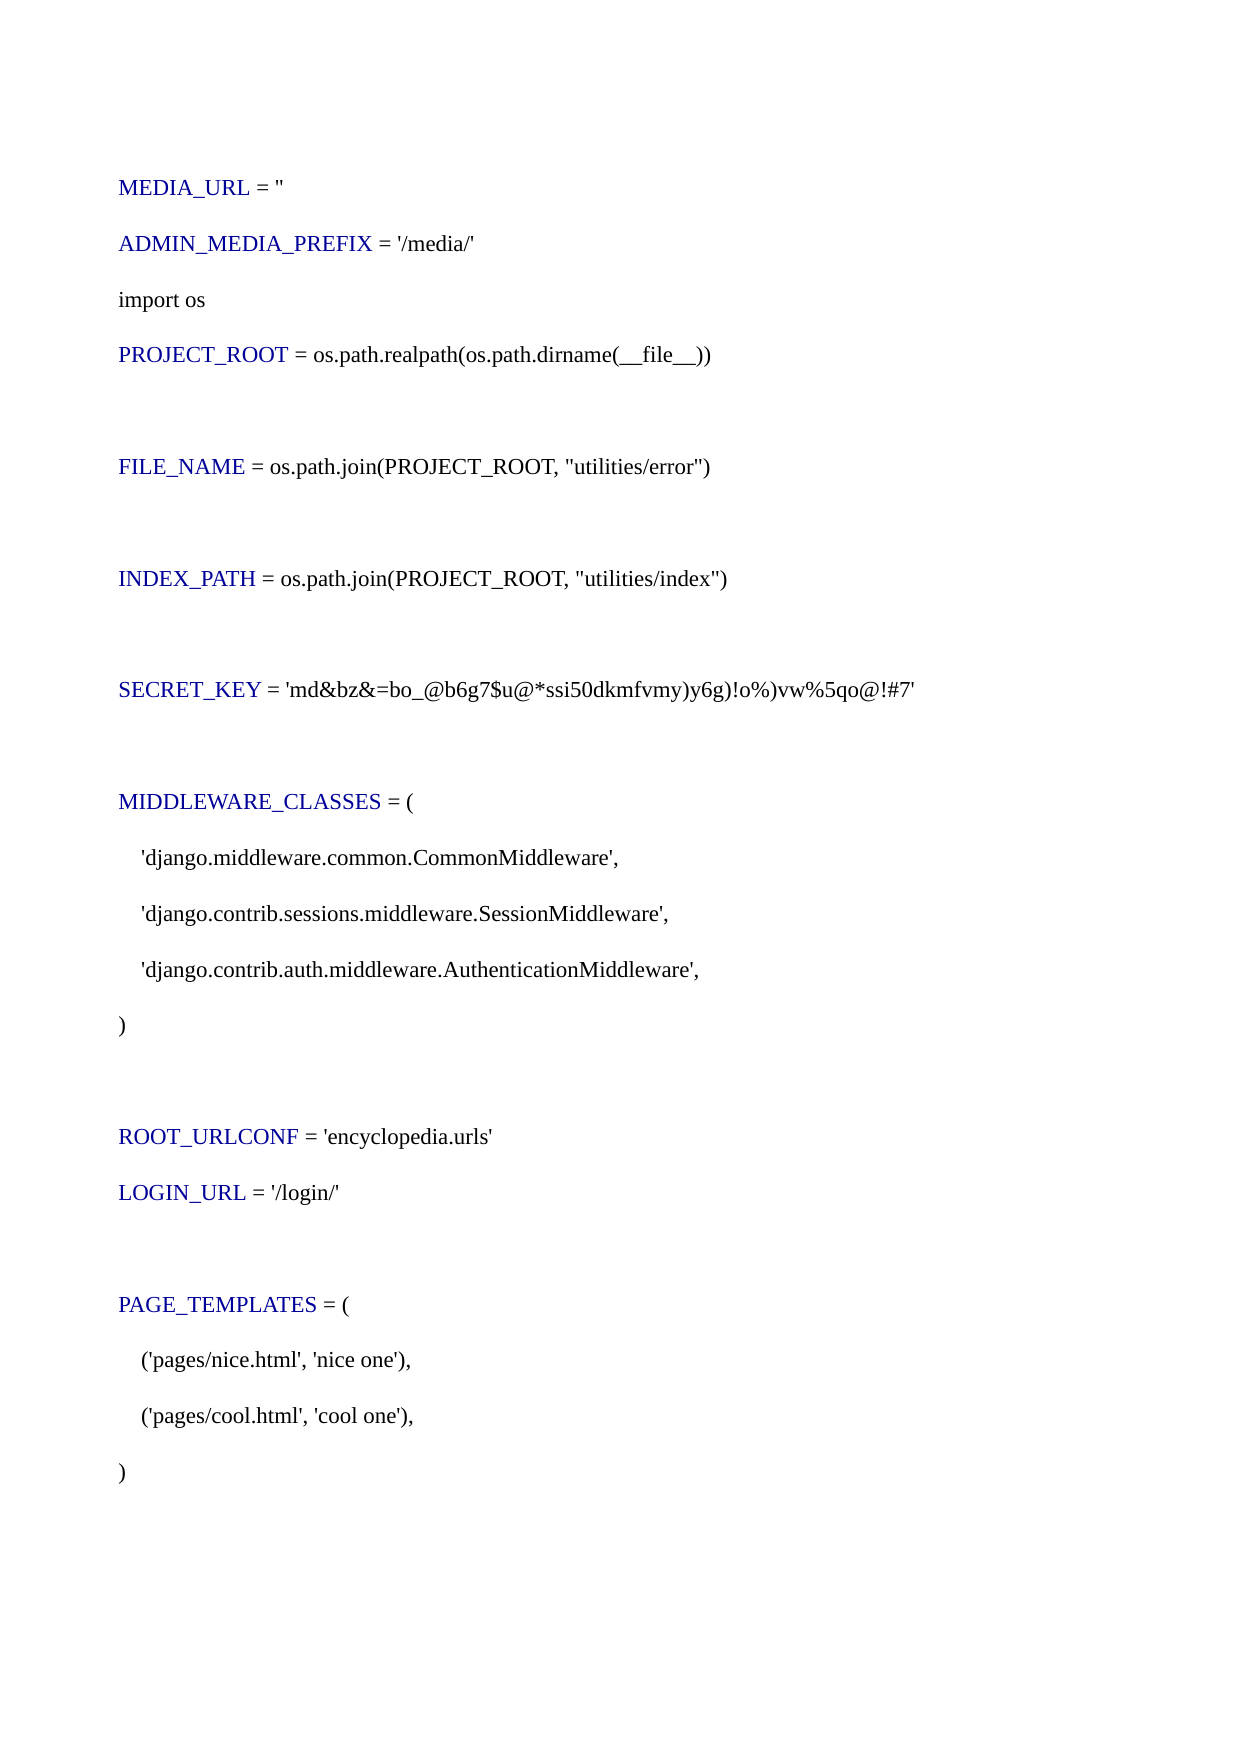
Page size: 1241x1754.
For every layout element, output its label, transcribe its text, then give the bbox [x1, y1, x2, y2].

text ADMIN_MEDIA_PREFIX = '/media/' [118, 230, 1122, 256]
text FILE_NAME = os.path.join(PROJECT_ROOT, "utilities/error") [118, 453, 1122, 479]
text MEDIA_URL = '' [118, 174, 1122, 200]
text ('pages/cool.html', 'cool one'), [118, 1402, 1122, 1429]
text PAGE_TEMPLATES = ( [118, 1291, 1122, 1317]
text 'django.contrib.sessions.middleware.SessionMiddleware', [118, 900, 1122, 926]
text ('pages/nice.html', 'nice one'), [118, 1346, 1122, 1373]
text LOGIN_URL = '/login/' [118, 1179, 1122, 1205]
text 'django.contrib.auth.middleware.AuthenticationMiddleware', [118, 956, 1122, 982]
text INDEX_PATH = os.path.join(PROJECT_ROOT, "utilities/index") [118, 565, 1122, 591]
text ROOT_URLCONF = 'encyclopedia.urls' [118, 1123, 1122, 1149]
text MIDDLEWARE_CLASSES = ( [118, 788, 1122, 814]
text ) [118, 1011, 1122, 1038]
text ) [118, 1458, 1122, 1484]
text PROJECT_ROOT = os.path.realpath(os.path.dirname(__file__)) [118, 341, 1122, 368]
text SECRET_KEY = 'md&bz&=bo_@b6g7$u@*ssi50dkmfvmy)y6g)!o%)vw%5qo@!#7' [118, 676, 1122, 703]
text import os [118, 286, 1122, 312]
text 'django.middleware.common.CommonMiddleware', [118, 844, 1122, 870]
